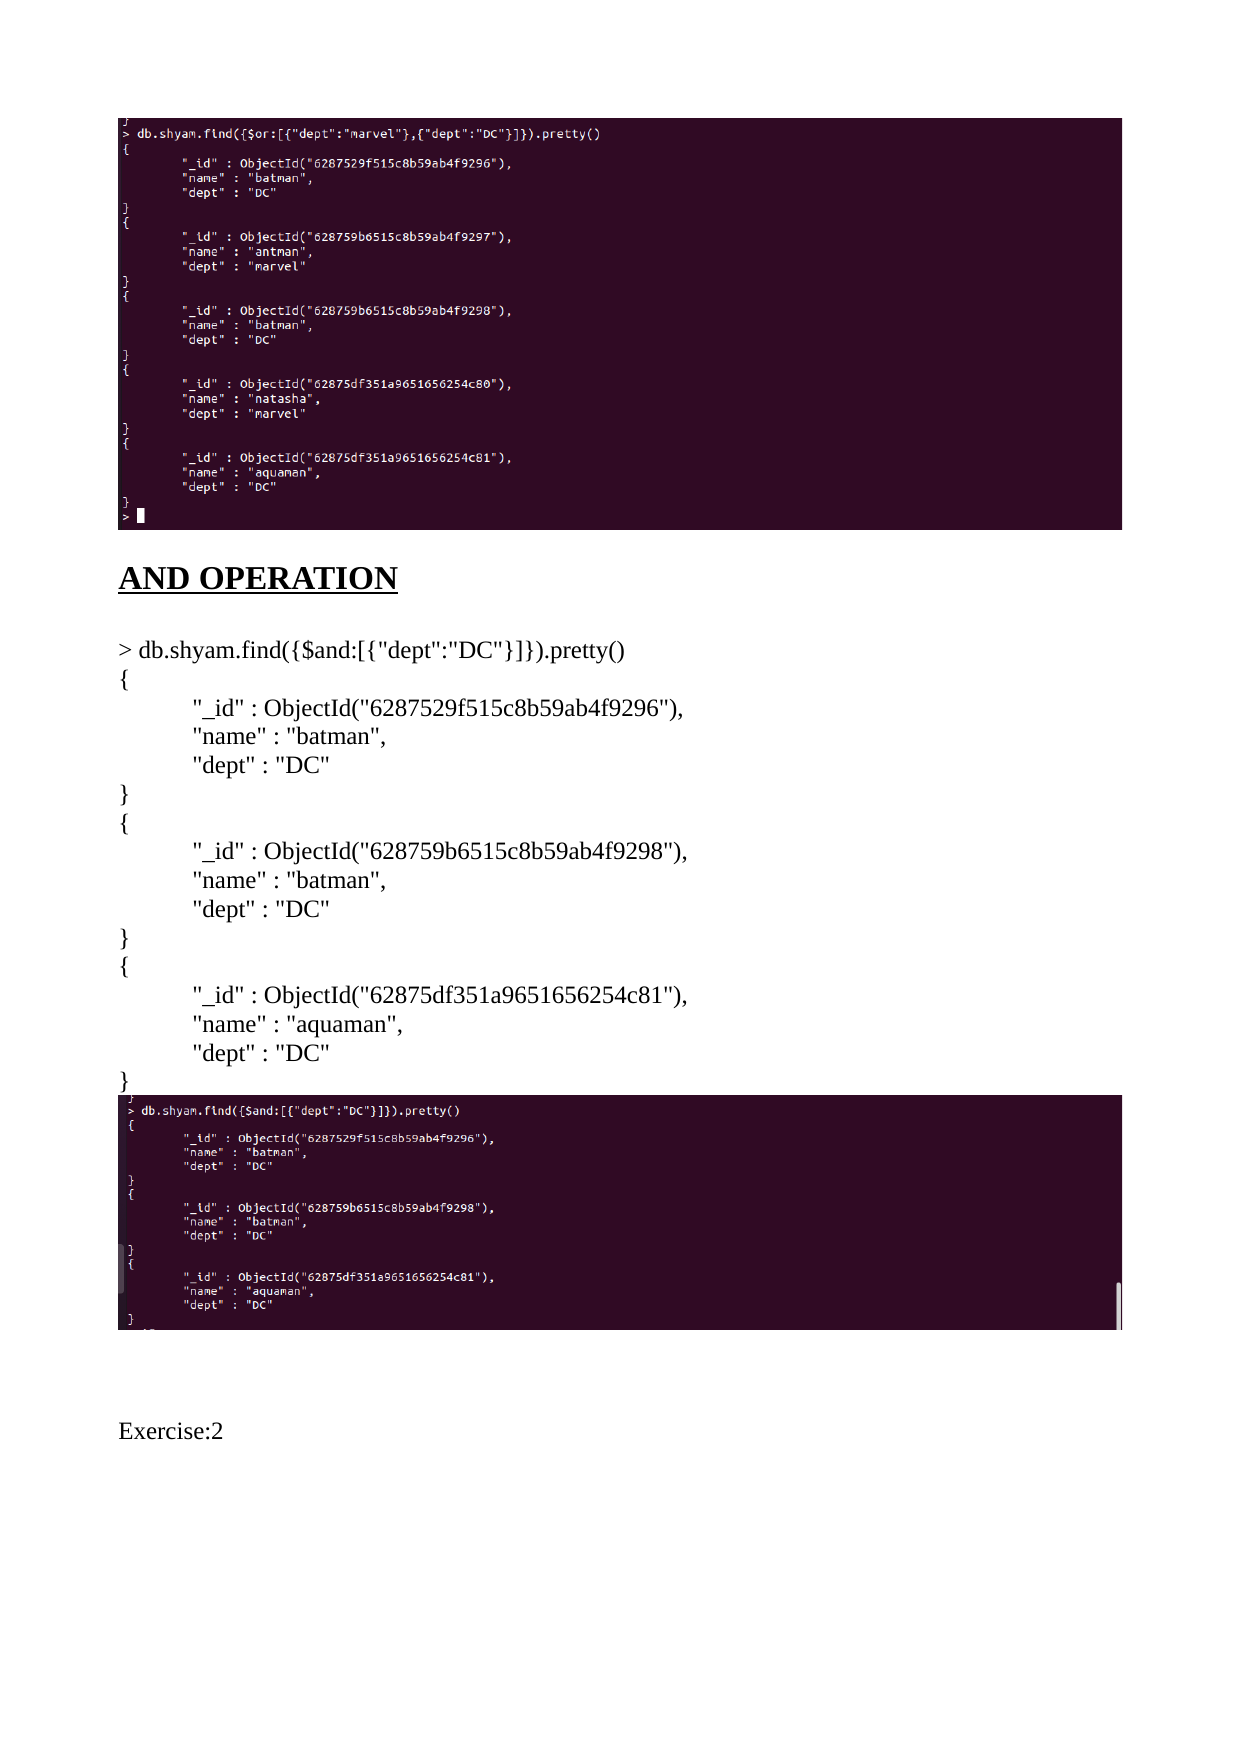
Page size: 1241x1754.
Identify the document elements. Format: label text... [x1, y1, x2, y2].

text "_id" : ObjectId("62875df351a9651656254c81"), [118, 980, 1122, 1009]
text { [118, 664, 1122, 693]
text "_id" : ObjectId("6287529f515c8b59ab4f9296"), [118, 693, 1122, 721]
text "dept" : "DC" [118, 1038, 1122, 1066]
text { [118, 808, 1122, 836]
text "dept" : "DC" [118, 750, 1122, 779]
text } [118, 923, 1122, 951]
picture [118, 1095, 1123, 1330]
text Exercise:2 [118, 1416, 1122, 1445]
text "name" : "batman", [118, 865, 1122, 894]
text AND OPERATION [118, 558, 1122, 597]
text } [118, 1066, 1122, 1095]
text "_id" : ObjectId("628759b6515c8b59ab4f9298"), [118, 836, 1122, 865]
text } [118, 779, 1122, 808]
text > db.shyam.find({$and:[{"dept":"DC"}]}).pretty() [118, 635, 1122, 664]
text "name" : "aquaman", [118, 1009, 1122, 1038]
text { [118, 951, 1122, 980]
text "name" : "batman", [118, 721, 1122, 750]
picture [118, 118, 1123, 530]
text "dept" : "DC" [118, 894, 1122, 923]
